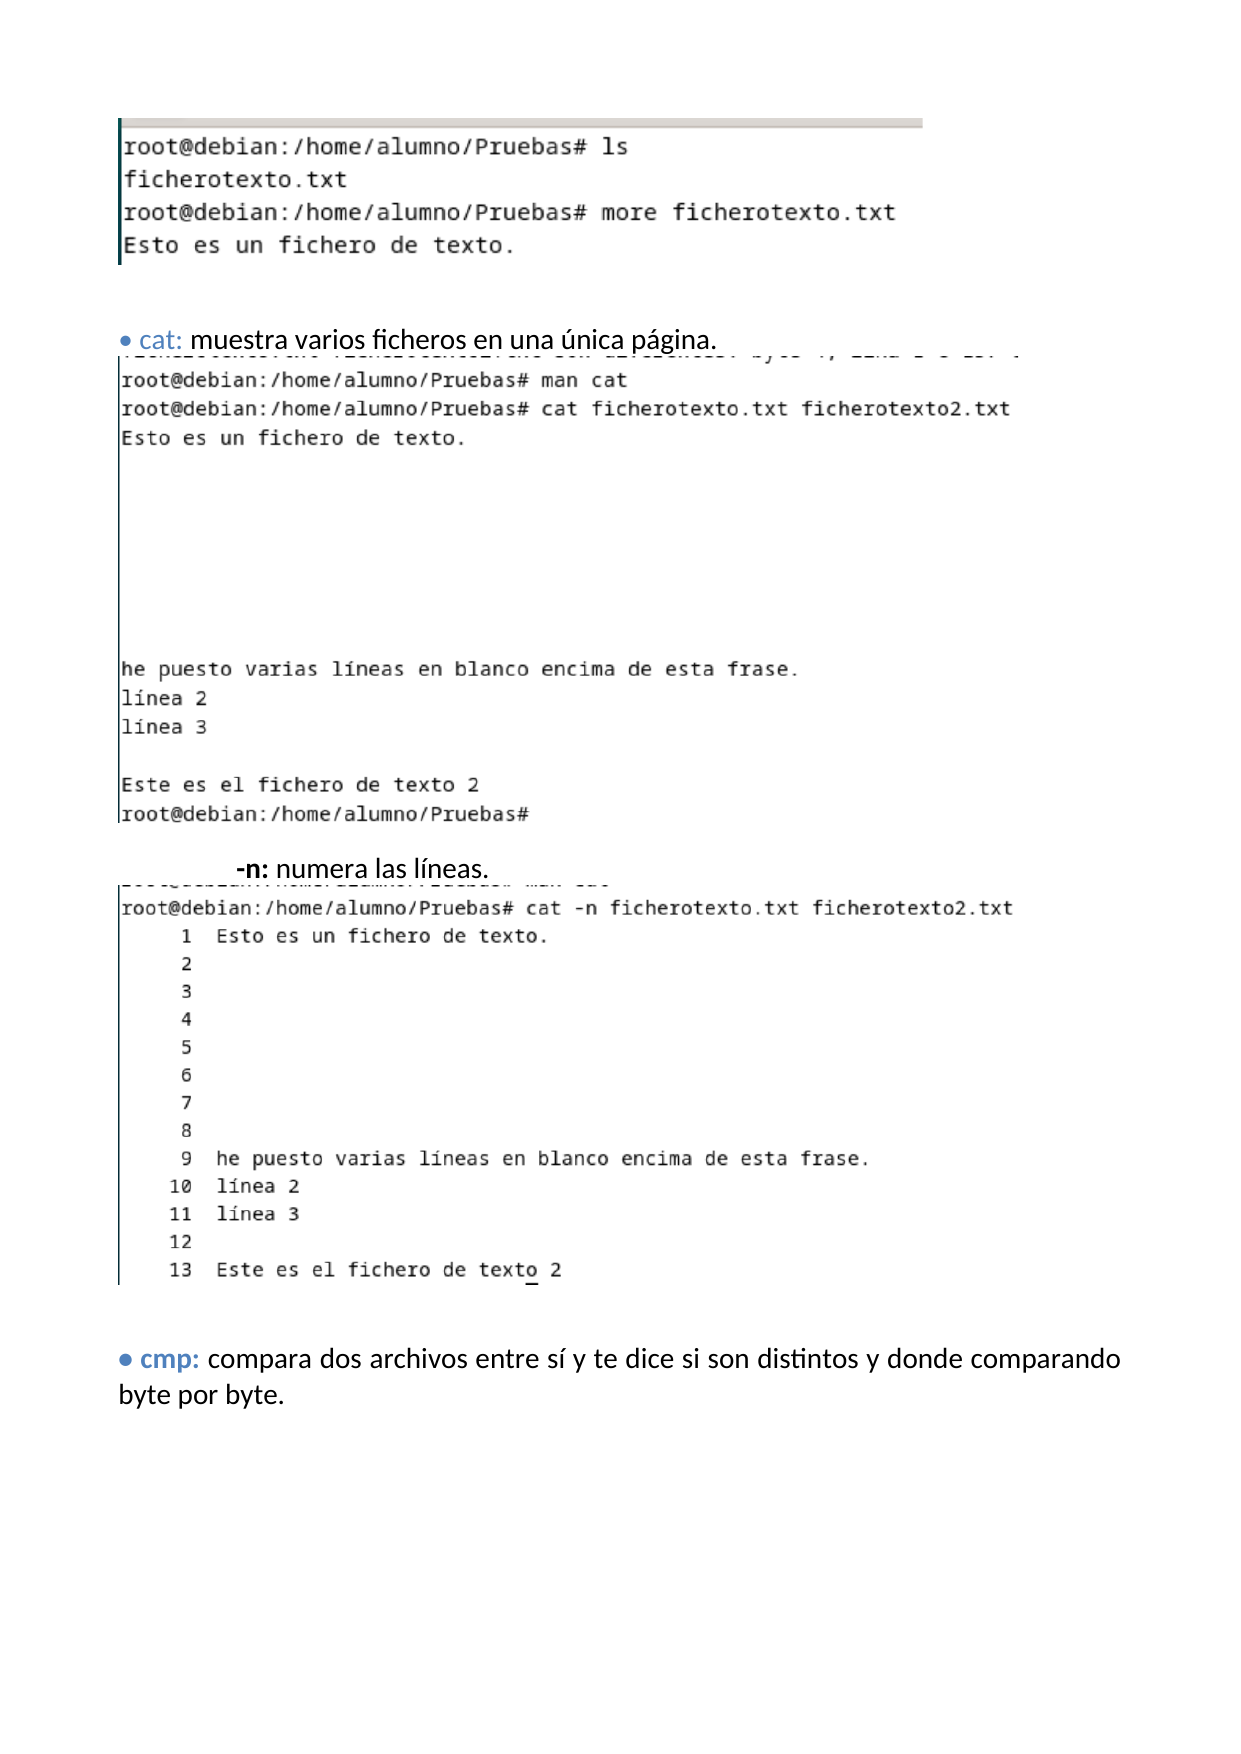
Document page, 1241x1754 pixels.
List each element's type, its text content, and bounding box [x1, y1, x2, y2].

text • cmp: compara dos archivos entre sí y te dice si son distintos y donde comparando byte por byte. [118, 1340, 1122, 1412]
text • cat: muestra varios ficheros en una única página. [118, 321, 1122, 357]
text -n: numera las líneas. [118, 850, 1122, 886]
